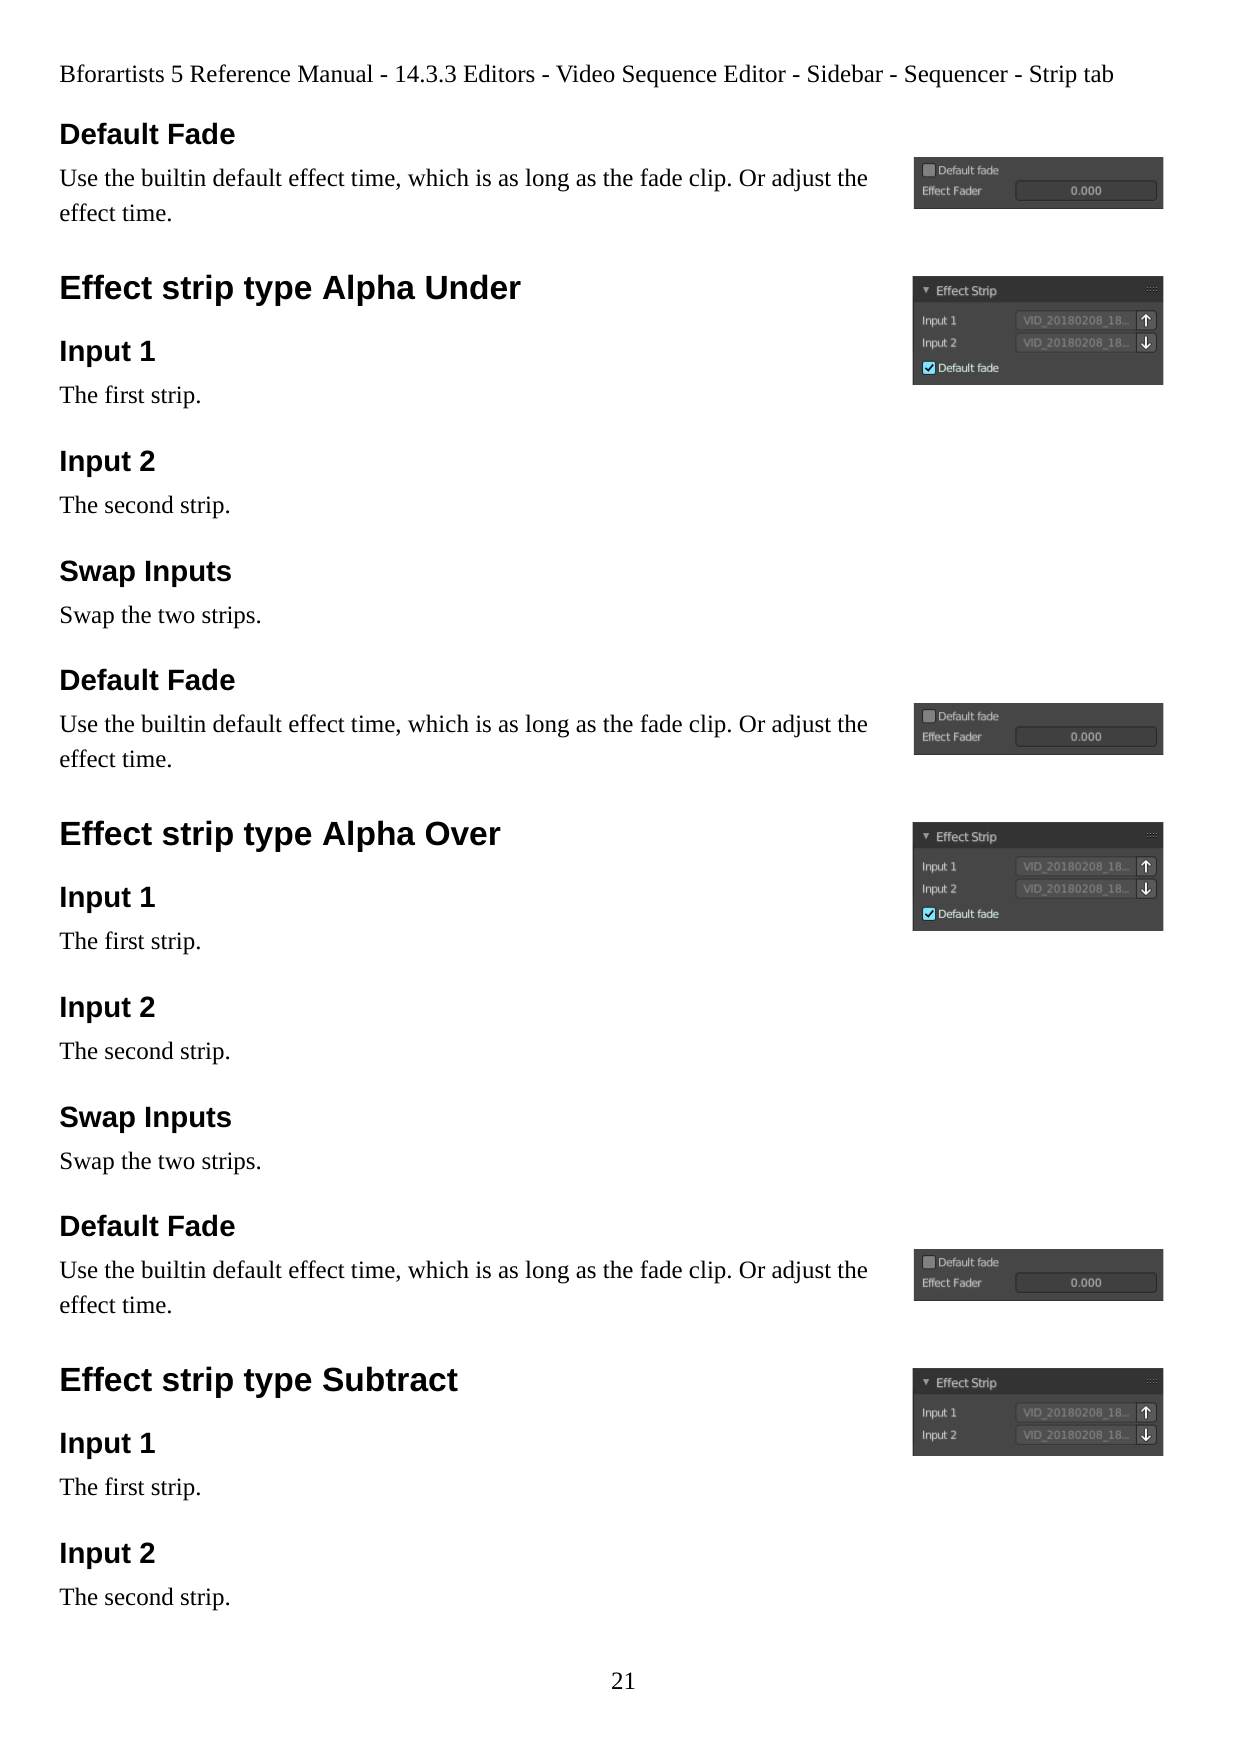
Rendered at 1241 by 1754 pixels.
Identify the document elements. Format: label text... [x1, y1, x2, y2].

picture [913, 703, 1164, 755]
text The first strip. [59, 926, 1181, 955]
subtitle Input 2 [59, 443, 1181, 477]
subtitle Swap Inputs [59, 1099, 1181, 1133]
subtitle [1164, 334, 1181, 367]
picture [912, 822, 1164, 931]
text The first strip. [59, 1472, 1181, 1501]
subtitle Input 1 [59, 880, 912, 913]
text Use the builtin default effect time, which is as long as the fade clip. Or adjust the effect time. [59, 163, 1181, 227]
subtitle Effect strip type Alpha Over [59, 814, 1181, 853]
subtitle Effect strip type Alpha Under [59, 268, 1181, 307]
subtitle Effect strip type Subtract [59, 1360, 1181, 1399]
text Swap the two strips. [59, 1146, 1181, 1174]
subtitle [1164, 880, 1181, 913]
subtitle Input 2 [59, 1536, 1181, 1569]
text Use the builtin default effect time, which is as long as the fade clip. Or adjust the effect time. [59, 1256, 1181, 1319]
subtitle Input 1 [59, 1426, 1181, 1459]
subtitle Swap Inputs [59, 553, 1181, 587]
subtitle Default Fade [59, 663, 1181, 697]
subtitle Default Fade [59, 1209, 1181, 1243]
picture [912, 1368, 1164, 1456]
subtitle Default Fade [59, 117, 1181, 151]
text The second strip. [59, 490, 1181, 518]
text The second strip. [59, 1036, 1181, 1064]
subtitle Input 2 [59, 989, 1181, 1023]
picture [913, 1249, 1164, 1301]
subtitle Input 1 [59, 334, 912, 367]
picture [913, 157, 1164, 209]
text Swap the two strips. [59, 600, 1181, 628]
text The second strip. [59, 1582, 1181, 1611]
text Use the builtin default effect time, which is as long as the fade clip. Or adjust the effect time. [59, 709, 1181, 773]
picture [912, 276, 1164, 385]
text The first strip. [59, 380, 1181, 409]
